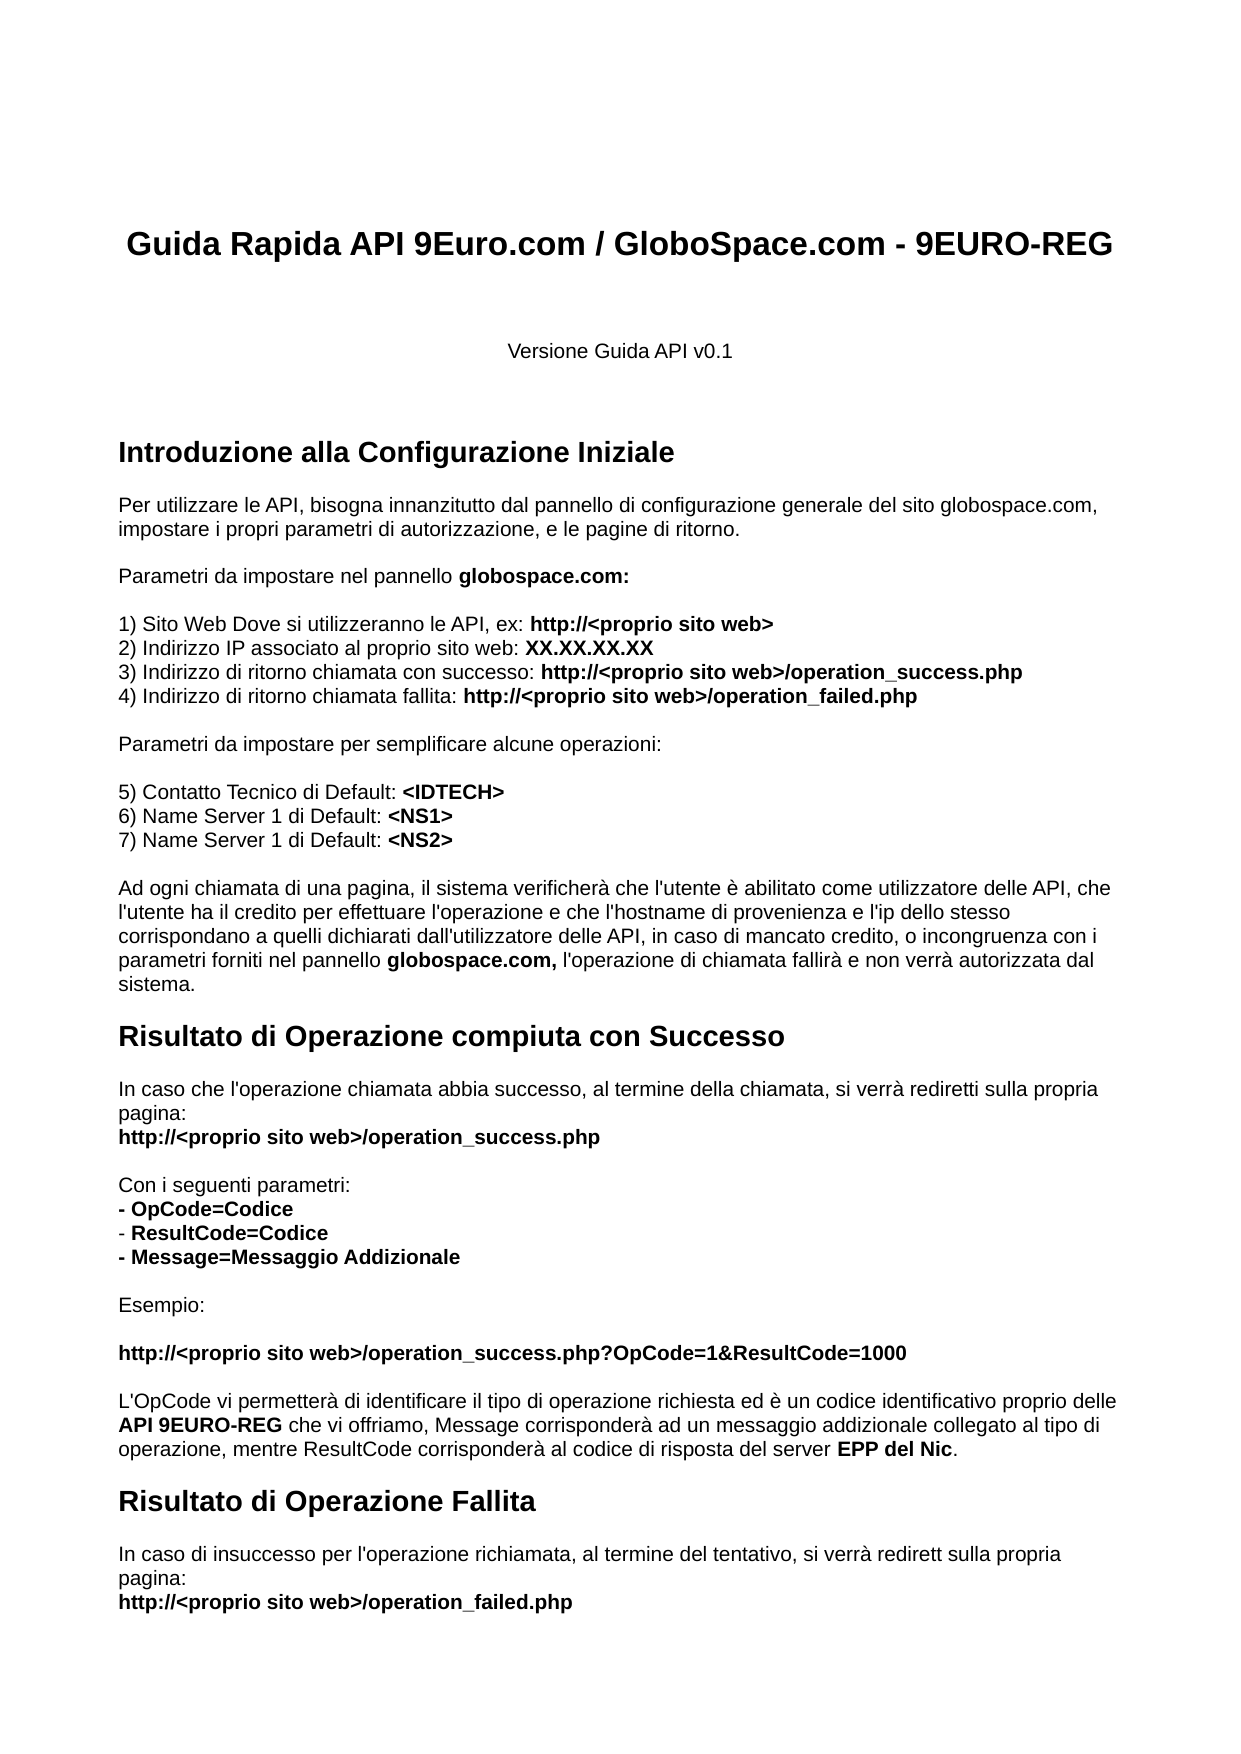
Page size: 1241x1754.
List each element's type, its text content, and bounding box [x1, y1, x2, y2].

text Con i seguenti parametri: [118, 1173, 1122, 1197]
text Introduzione alla Configurazione Iniziale [118, 435, 1122, 468]
text 5) Contatto Tecnico di Default: <IDTECH> [118, 780, 1122, 804]
text http://<proprio sito web>/operation_success.php?OpCode=1&ResultCode=1000 [118, 1341, 1122, 1364]
text 6) Name Server 1 di Default: <NS1> [118, 804, 1122, 828]
text http://<proprio sito web>/operation_success.php [118, 1125, 1122, 1149]
text Versione Guida API v0.1 [118, 339, 1122, 363]
text http://<proprio sito web>/operation_failed.php [118, 1590, 1122, 1614]
text 7) Name Server 1 di Default: <NS2> [118, 828, 1122, 852]
text 1) Sito Web Dove si utilizzeranno le API, ex: http://<proprio sito web> [118, 612, 1122, 636]
text 2) Indirizzo IP associato al proprio sito web: XX.XX.XX.XX [118, 636, 1122, 660]
text - OpCode=Codice [118, 1197, 1122, 1221]
text Esempio: [118, 1293, 1122, 1317]
text 4) Indirizzo di ritorno chiamata fallita: http://<proprio sito web>/operation_failed.php [118, 684, 1122, 708]
text Guida Rapida API 9Euro.com / GloboSpace.com - 9EURO-REG [118, 224, 1122, 262]
text Parametri da impostare per semplificare alcune operazioni: [118, 732, 1122, 756]
text - ResultCode=Codice [118, 1221, 1122, 1245]
text L'OpCode vi permetterà di identificare il tipo di operazione richiesta ed è un codice identificativo proprio delle API 9EURO-REG che vi offriamo, Message corrisponderà ad un messaggio addizionale collegato al tipo di operazione, mentre ResultCode corrisponderà al codice di risposta del server EPP del Nic. [118, 1388, 1122, 1460]
text Per utilizzare le API, bisogna innanzitutto dal pannello di configurazione generale del sito globospace.com, impostare i propri parametri di autorizzazione, e le pagine di ritorno. [118, 492, 1122, 540]
text Risultato di Operazione Fallita [118, 1484, 1122, 1518]
text 3) Indirizzo di ritorno chiamata con successo: http://<proprio sito web>/operation_success.php [118, 660, 1122, 684]
text Risultato di Operazione compiuta con Successo [118, 1019, 1122, 1053]
text Ad ogni chiamata di una pagina, il sistema verificherà che l'utente è abilitato come utilizzatore delle API, che l'utente ha il credito per effettuare l'operazione e che l'hostname di provenienza e l'ip dello stesso corrispondano a quelli dichiarati dall'utilizzatore delle API, in caso di mancato credito, o incongruenza con i parametri forniti nel pannello globospace.com, l'operazione di chiamata fallirà e non verrà autorizzata dal sistema. [118, 876, 1122, 996]
text - Message=Messaggio Addizionale [118, 1245, 1122, 1269]
text Parametri da impostare nel pannello globospace.com: [118, 564, 1122, 588]
text In caso che l'operazione chiamata abbia successo, al termine della chiamata, si verrà rediretti sulla propria pagina: [118, 1077, 1122, 1125]
text In caso di insuccesso per l'operazione richiamata, al termine del tentativo, si verrà redirett sulla propria pagina: [118, 1542, 1122, 1590]
